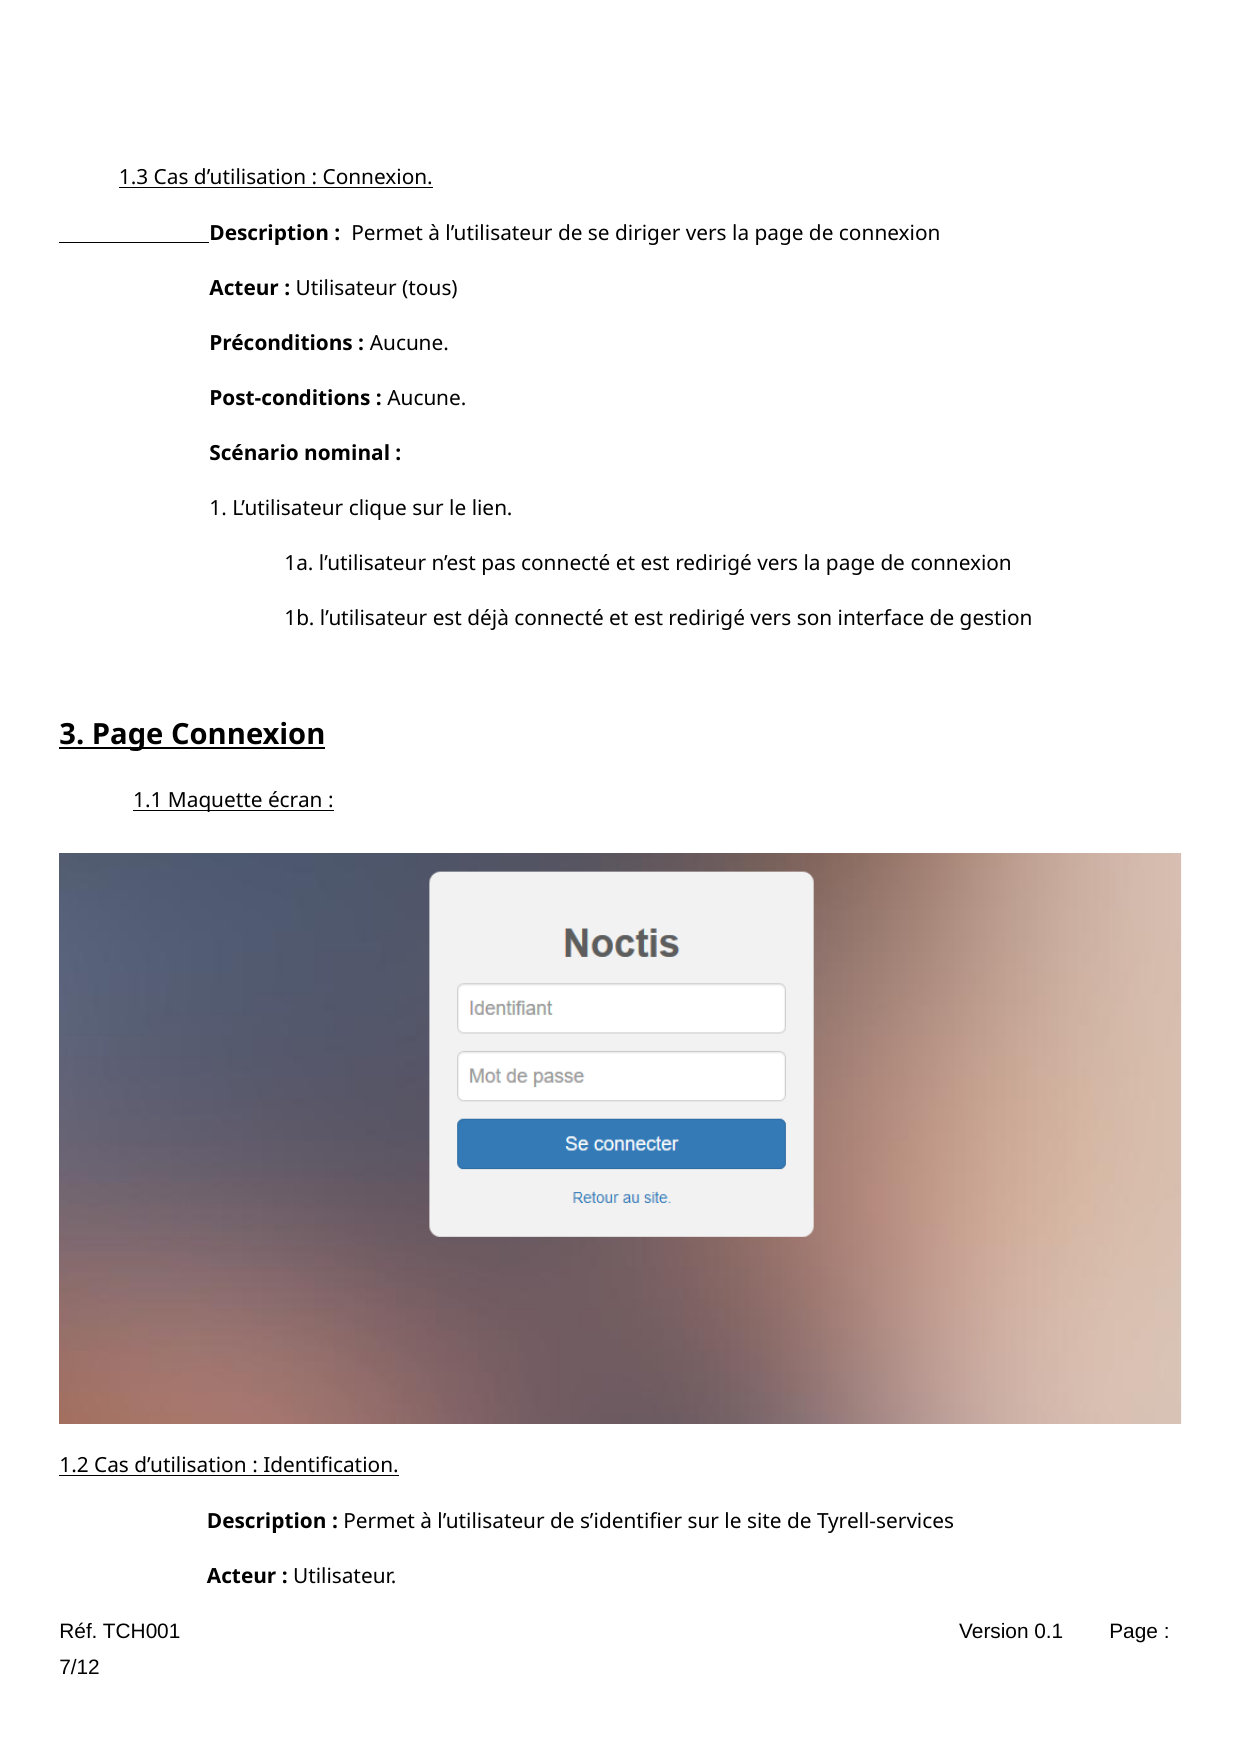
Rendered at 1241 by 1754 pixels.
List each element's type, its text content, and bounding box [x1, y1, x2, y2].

picture [59, 853, 1182, 1424]
text 1.1 Maquette écran : [59, 786, 1181, 814]
text 1.3 Cas d’utilisation : Connexion. [59, 162, 1181, 191]
text 1. L’utilisateur clique sur le lien. [59, 493, 1181, 522]
subtitle 3. Page Connexion [59, 713, 1181, 753]
text Description : Permet à l’utilisateur de s’identifier sur le site de Tyrell-services [207, 1506, 1181, 1534]
text 1b. l’utilisateur est déjà connecté et est redirigé vers son interface de gestion [59, 603, 1181, 632]
text Post-conditions : Aucune. [59, 383, 1181, 411]
text Description : Permet à l’utilisateur de se diriger vers la page de connexion [59, 218, 1181, 246]
text Préconditions : Aucune. [59, 328, 1181, 356]
text Scénario nominal : [59, 438, 1181, 466]
text 1.2 Cas d’utilisation : Identification. [59, 1451, 1181, 1479]
text 1a. l’utilisateur n’est pas connecté et est redirigé vers la page de connexion [59, 548, 1181, 577]
text Acteur : Utilisateur. [207, 1561, 1181, 1589]
text Acteur : Utilisateur (tous) [59, 273, 1181, 301]
